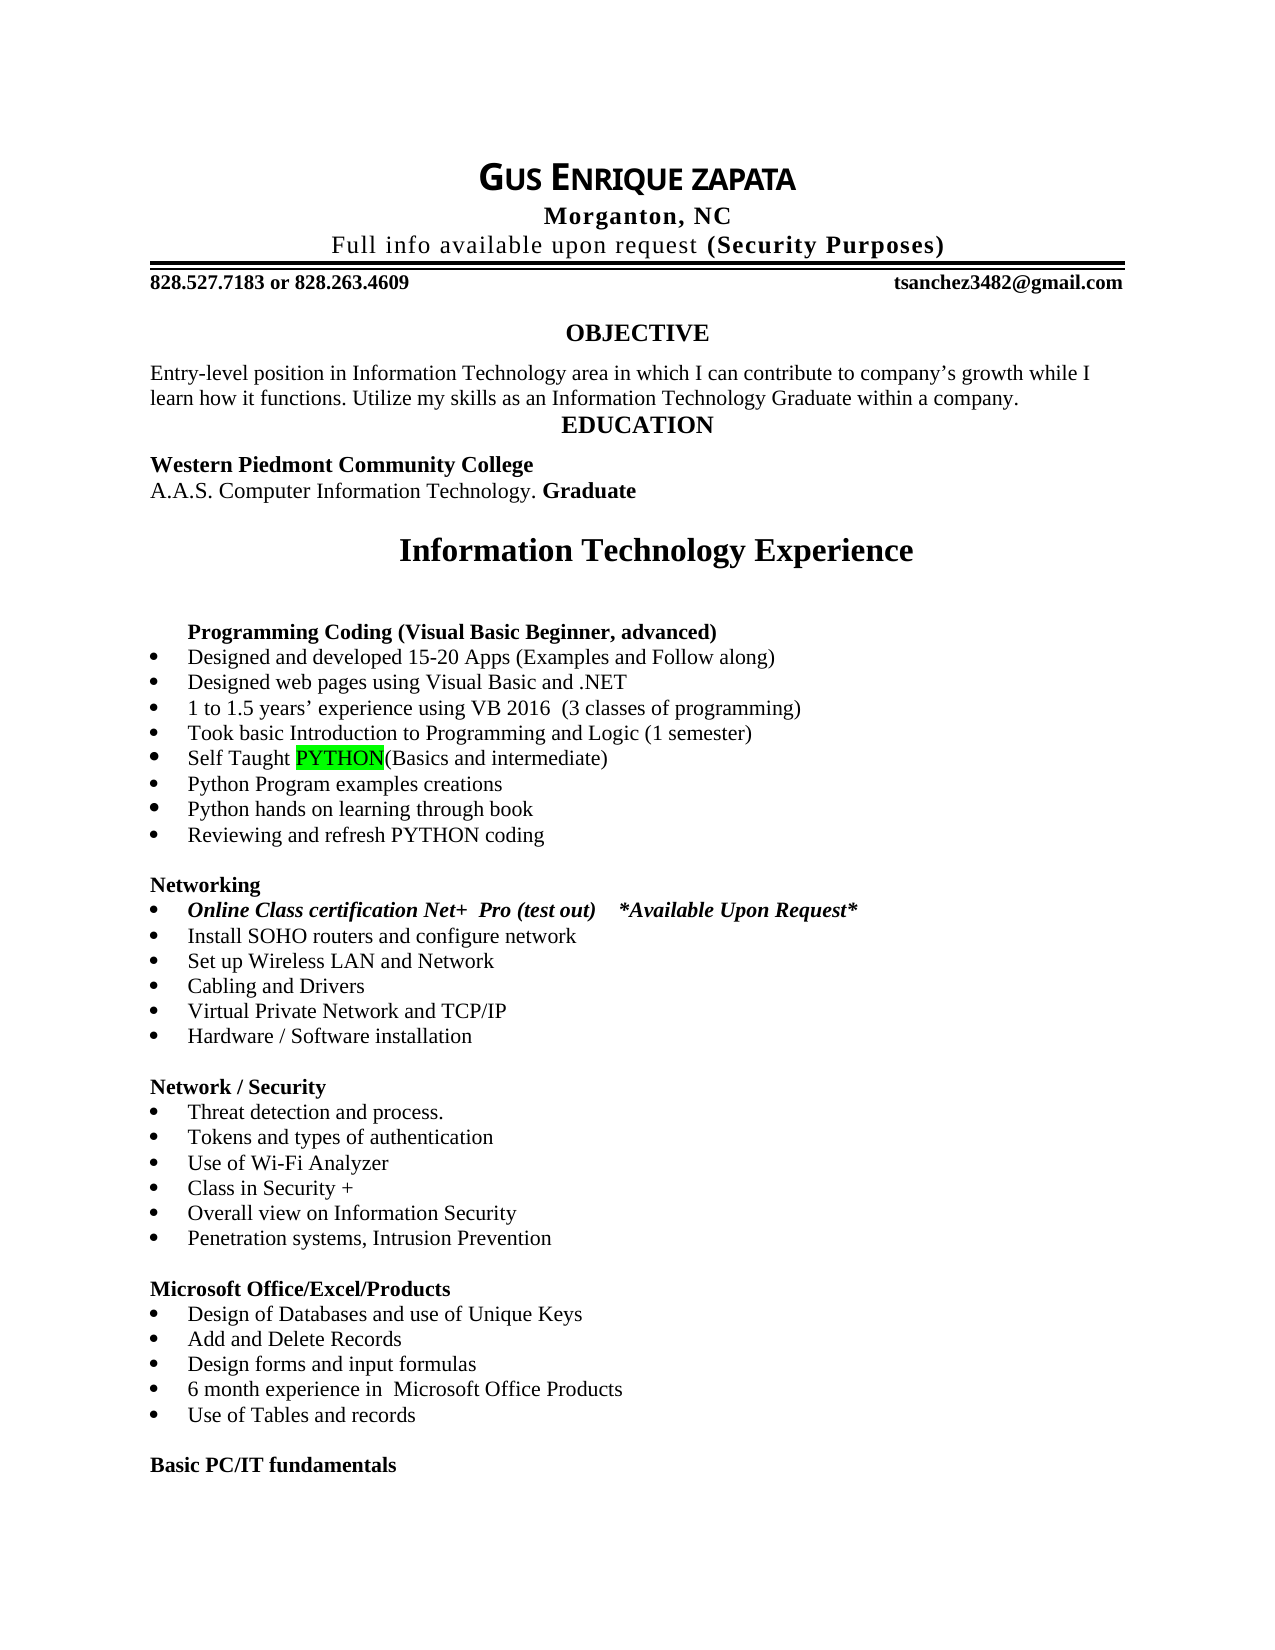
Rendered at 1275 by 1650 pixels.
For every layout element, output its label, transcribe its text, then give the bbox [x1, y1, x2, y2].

list Penetration systems, Intrusion Prevention [150, 1225, 1125, 1250]
text Networking [150, 872, 1125, 897]
subtitle Full info available upon request (Security Purposes) [150, 230, 1125, 261]
list Cabling and Drivers [150, 973, 1125, 998]
text 828.527.7183 or 828.263.4609 tsanchez3482@gmail.com [150, 270, 1125, 318]
list Hardware / Software installation [150, 1023, 1125, 1049]
text Entry-level position in Information Technology area in which I can contribute to company’s growth while I learn how it functions. Utilize my skills as an Information Technology Graduate within a company. [150, 359, 1125, 410]
title Gus Enrique zapata [150, 150, 1125, 201]
list Designed web pages using Visual Basic and .NET [150, 669, 1125, 694]
subtitle Morganton, NC [150, 201, 1125, 230]
text EDUCATION [150, 410, 1125, 439]
list 6 month experience in Microsoft Office Products [150, 1376, 1125, 1402]
list Use of Tables and records [150, 1402, 1125, 1427]
list Took basic Introduction to Programming and Logic (1 semester) [150, 720, 1125, 745]
list Add and Delete Records [150, 1326, 1125, 1351]
list Self Taught PYTHON(Basics and intermediate) [150, 745, 1125, 771]
list Programming Coding (Visual Basic Beginner, advanced) [187, 619, 1125, 644]
text OBJECTIVE [150, 318, 1125, 347]
list Install SOHO routers and configure network [150, 923, 1125, 948]
text A.A.S. Computer Information Technology. Graduate [150, 477, 1125, 504]
list Reviewing and refresh PYTHON coding [150, 822, 1125, 847]
text Basic PC/IT fundamentals [150, 1452, 1125, 1477]
list Tokens and types of authentication [150, 1124, 1125, 1149]
list Threat detection and process. [150, 1099, 1125, 1124]
list Designed and developed 15-20 Apps (Examples and Follow along) [150, 644, 1125, 669]
list Set up Wireless LAN and Network [150, 948, 1125, 973]
list Python Program examples creations [150, 771, 1125, 796]
text Western Piedmont Community College [150, 451, 1125, 477]
list Information Technology Experience [187, 530, 1125, 568]
list Python hands on learning through book [150, 796, 1125, 822]
list Virtual Private Network and TCP/IP [150, 998, 1125, 1023]
list Online Class certification Net+ Pro (test out) *Available Upon Request* [150, 897, 1125, 923]
list Design forms and input formulas [150, 1351, 1125, 1376]
list 1 to 1.5 years’ experience using VB 2016 (3 classes of programming) [150, 694, 1125, 720]
list Class in Security + [150, 1175, 1125, 1200]
text Microsoft Office/Excel/Products [150, 1276, 1125, 1301]
list Overall view on Information Security [150, 1200, 1125, 1225]
list Design of Databases and use of Unique Keys [150, 1301, 1125, 1326]
text Network / Security [150, 1074, 1125, 1099]
list Use of Wi-Fi Analyzer [150, 1149, 1125, 1175]
